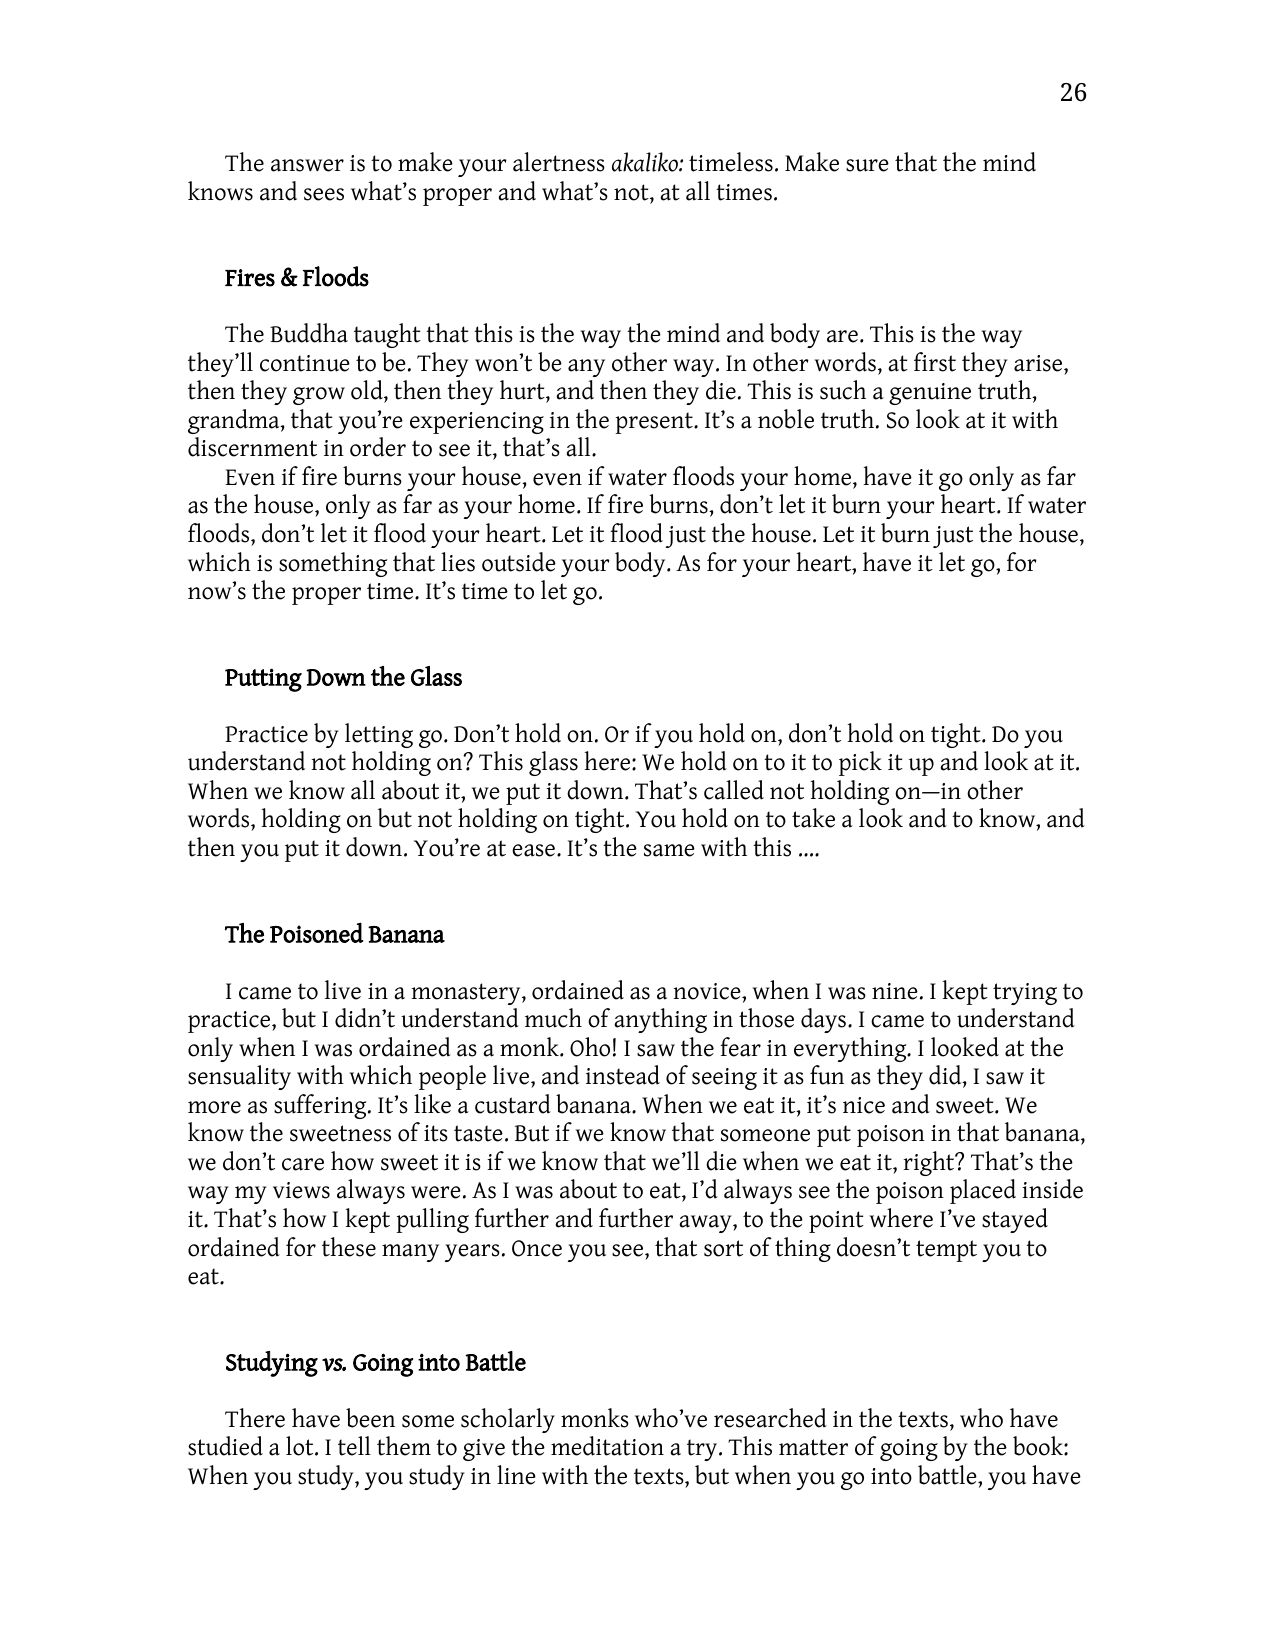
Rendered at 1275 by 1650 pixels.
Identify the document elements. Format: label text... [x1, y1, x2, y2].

text The Poisoned Banana [187, 921, 1087, 949]
subtitle Fires & Floods [187, 264, 1087, 293]
text The answer is to make your alertness akaliko: timeless. Make sure that the mind knows and sees what’s proper and what’s not, at all times. [187, 150, 1087, 207]
text Practice by letting go. Don’t hold on. Or if you hold on, don’t hold on tight. Do you understand not holding on? This glass here: We hold on to it to pick it up and look at it. When we know all about it, we put it down. That’s called not holding on—in other words, holding on but not holding on tight. You hold on to take a look and to know, and then you put it down. You’re at ease. It’s the same with this …. [187, 721, 1087, 863]
text There have been some scholarly monks who’ve researched in the texts, who have studied a lot. I tell them to give the meditation a try. This matter of going by the book: When you study, you study in line with the texts, but when you go into battle, you have [187, 1406, 1087, 1491]
subtitle Putting Down the Glass [187, 664, 1087, 692]
text Even if fire burns your house, even if water floods your home, have it go only as far as the house, only as far as your home. If fire burns, don’t let it burn your heart. If water floods, don’t let it flood your heart. Let it flood just the house. Let it burn just the house, which is something that lies outside your body. As for your heart, have it let go, for now’s the proper time. It’s time to let go. [187, 464, 1087, 607]
text I came to live in a monastery, ordained as a novice, when I was nine. I kept trying to practice, but I didn’t understand much of anything in those days. I came to understand only when I was ordained as a monk. Oho! I saw the fear in everything. I looked at the sensuality with which people live, and instead of seeing it as fun as they did, I saw it more as suffering. It’s like a custard banana. When we eat it, it’s nice and sweet. We know the sweetness of its taste. But if we know that someone put poison in that banana, we don’t care how sweet it is if we know that we’ll die when we eat it, right? That’s the way my views always were. As I was about to eat, I’d always see the poison placed inside it. That’s how I kept pulling further and further away, to the point where I’ve stayed ordained for these many years. Once you see, that sort of thing doesn’t tempt you to eat. [187, 978, 1087, 1292]
text Studying vs. Going into Battle [187, 1349, 1087, 1377]
text The Buddha taught that this is the way the mind and body are. This is the way they’ll continue to be. They won’t be any other way. In other words, at first they arise, then they grow old, then they hurt, and then they die. This is such a genuine truth, grandma, that you’re experiencing in the present. It’s a noble truth. So look at it with discernment in order to see it, that’s all. [187, 321, 1087, 464]
